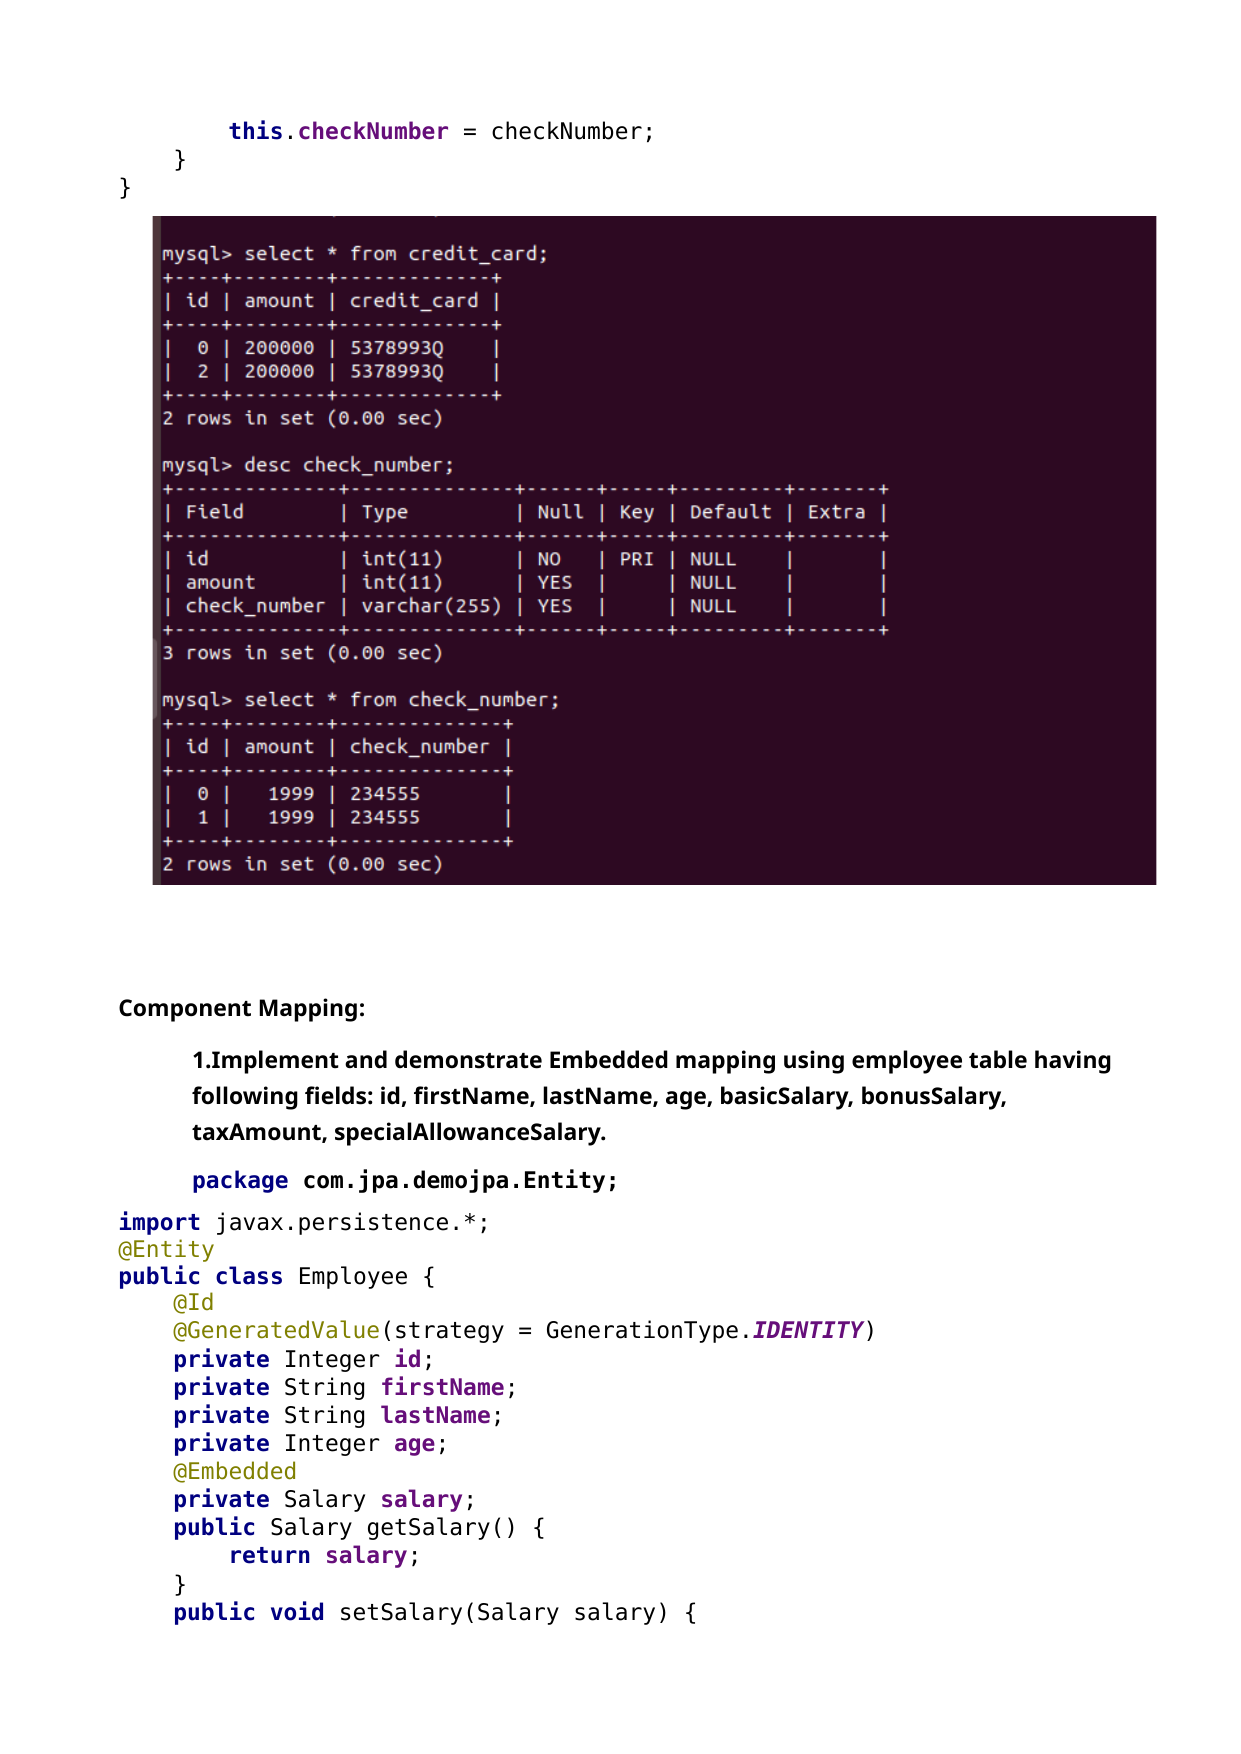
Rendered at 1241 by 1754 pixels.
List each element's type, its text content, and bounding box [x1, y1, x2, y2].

picture [152, 216, 1157, 885]
text @Embedded [118, 1458, 1122, 1486]
text private Integer id; [118, 1346, 1122, 1374]
text } [118, 174, 1122, 201]
text private Integer age; [118, 1430, 1122, 1458]
text return salary; [118, 1543, 1122, 1571]
list package com.jpa.demojpa.Entity; [118, 1167, 1122, 1194]
text public class Employee { [118, 1263, 1122, 1289]
text private String lastName; [118, 1402, 1122, 1430]
list Implement and demonstrate Embedded mapping using employee table having following fields: id, firstName, lastName, age, basicSalary, bonusSalary, taxAmount, specialAllowanceSalary. [118, 1044, 1122, 1147]
text import javax.persistence.*; [118, 1209, 1122, 1236]
text public Salary getSalary() { [118, 1514, 1122, 1543]
text private Salary salary; [118, 1486, 1122, 1514]
text } [118, 1571, 1122, 1599]
text this.checkNumber = checkNumber; [118, 118, 1122, 146]
text @Id [118, 1289, 1122, 1318]
text } [118, 146, 1122, 174]
text private String firstName; [118, 1374, 1122, 1402]
text Component Mapping: [118, 992, 1122, 1023]
text @Entity [118, 1236, 1122, 1263]
text public void setSalary(Salary salary) { [118, 1599, 1122, 1627]
text @GeneratedValue(strategy = GenerationType.IDENTITY) [118, 1318, 1122, 1346]
